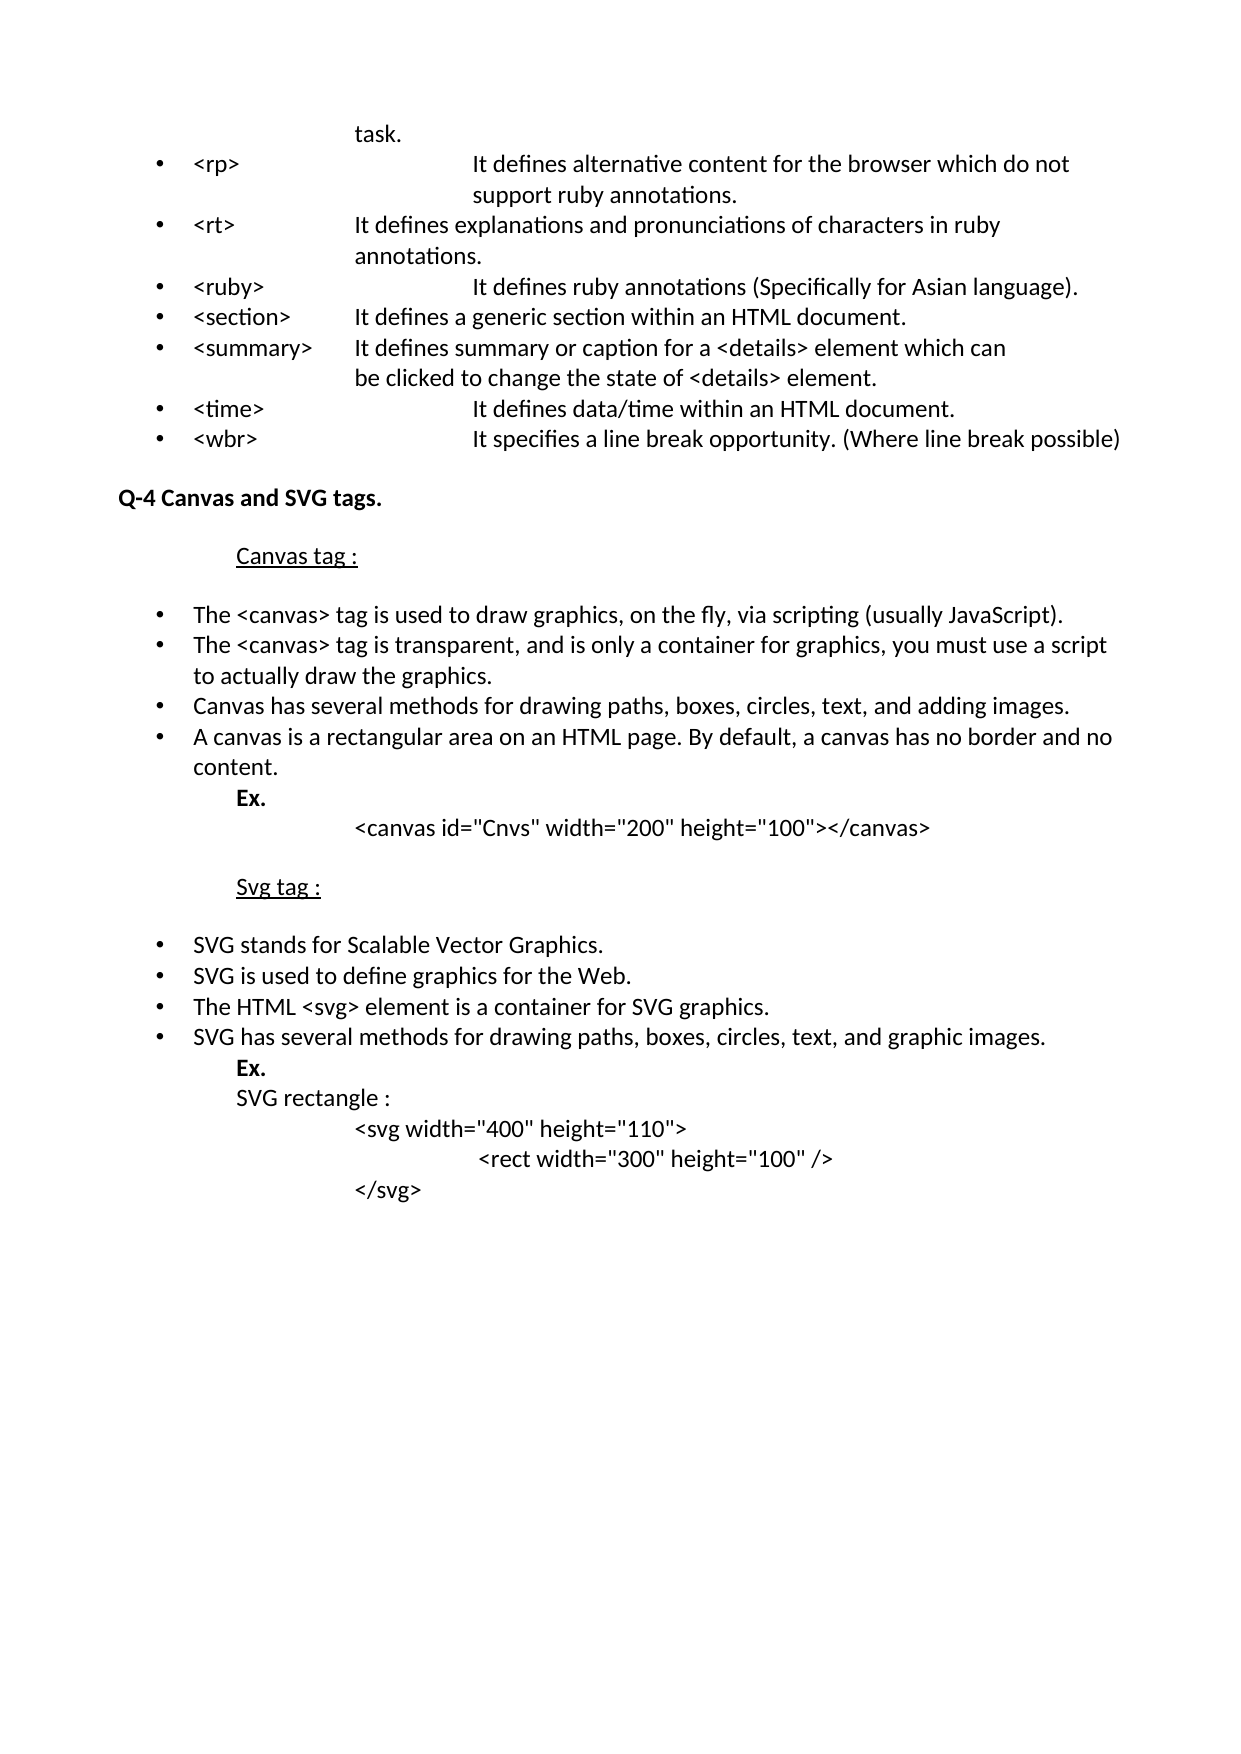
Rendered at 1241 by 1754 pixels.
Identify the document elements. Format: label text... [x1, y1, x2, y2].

text </svg> [118, 1174, 1122, 1204]
text <rect width="300" height="100" /> [118, 1143, 1122, 1174]
text <canvas id="Cnvs" width="200" height="100"></canvas> [118, 813, 1122, 843]
list The HTML <svg> element is a container for SVG graphics. [156, 991, 1122, 1021]
list SVG has several methods for drawing paths, boxes, circles, text, and graphic images. [156, 1021, 1122, 1052]
list <section> It defines a generic section within an HTML document. [156, 301, 1122, 332]
list Canvas has several methods for drawing paths, boxes, circles, text, and adding images. [156, 691, 1122, 721]
list <rp> It defines alternative content for the browser which do not support ruby annotations. [156, 149, 1122, 210]
list <summary> It defines summary or caption for a <details> element which can be clicked to change the state of <details> element. [156, 332, 1122, 393]
text Ex. [118, 1052, 1122, 1082]
list <wbr> It specifies a line break opportunity. (Where line break possible) [156, 423, 1122, 454]
list SVG is used to define graphics for the Web. [156, 960, 1122, 991]
list SVG stands for Scalable Vector Graphics. [156, 930, 1122, 960]
list <ruby> It defines ruby annotations (Specifically for Asian language). [156, 271, 1122, 301]
list The <canvas> tag is transparent, and is only a container for graphics, you must use a script to actually draw the graphics. [156, 629, 1122, 691]
text Svg tag : [118, 871, 1122, 902]
text Q-4 Canvas and SVG tags. [118, 482, 1122, 512]
text Canvas tag : [118, 540, 1122, 571]
text <svg width="400" height="110"> [118, 1113, 1122, 1143]
list task. [156, 118, 1122, 149]
text SVG rectangle : [118, 1082, 1122, 1113]
text Ex. [118, 782, 1122, 813]
list <rt> It defines explanations and pronunciations of characters in ruby annotations. [156, 210, 1122, 271]
list A canvas is a rectangular area on an HTML page. By default, a canvas has no border and no content. [156, 721, 1122, 782]
list The <canvas> tag is used to draw graphics, on the fly, via scripting (usually JavaScript). [156, 599, 1122, 629]
list <time> It defines data/time within an HTML document. [156, 393, 1122, 423]
